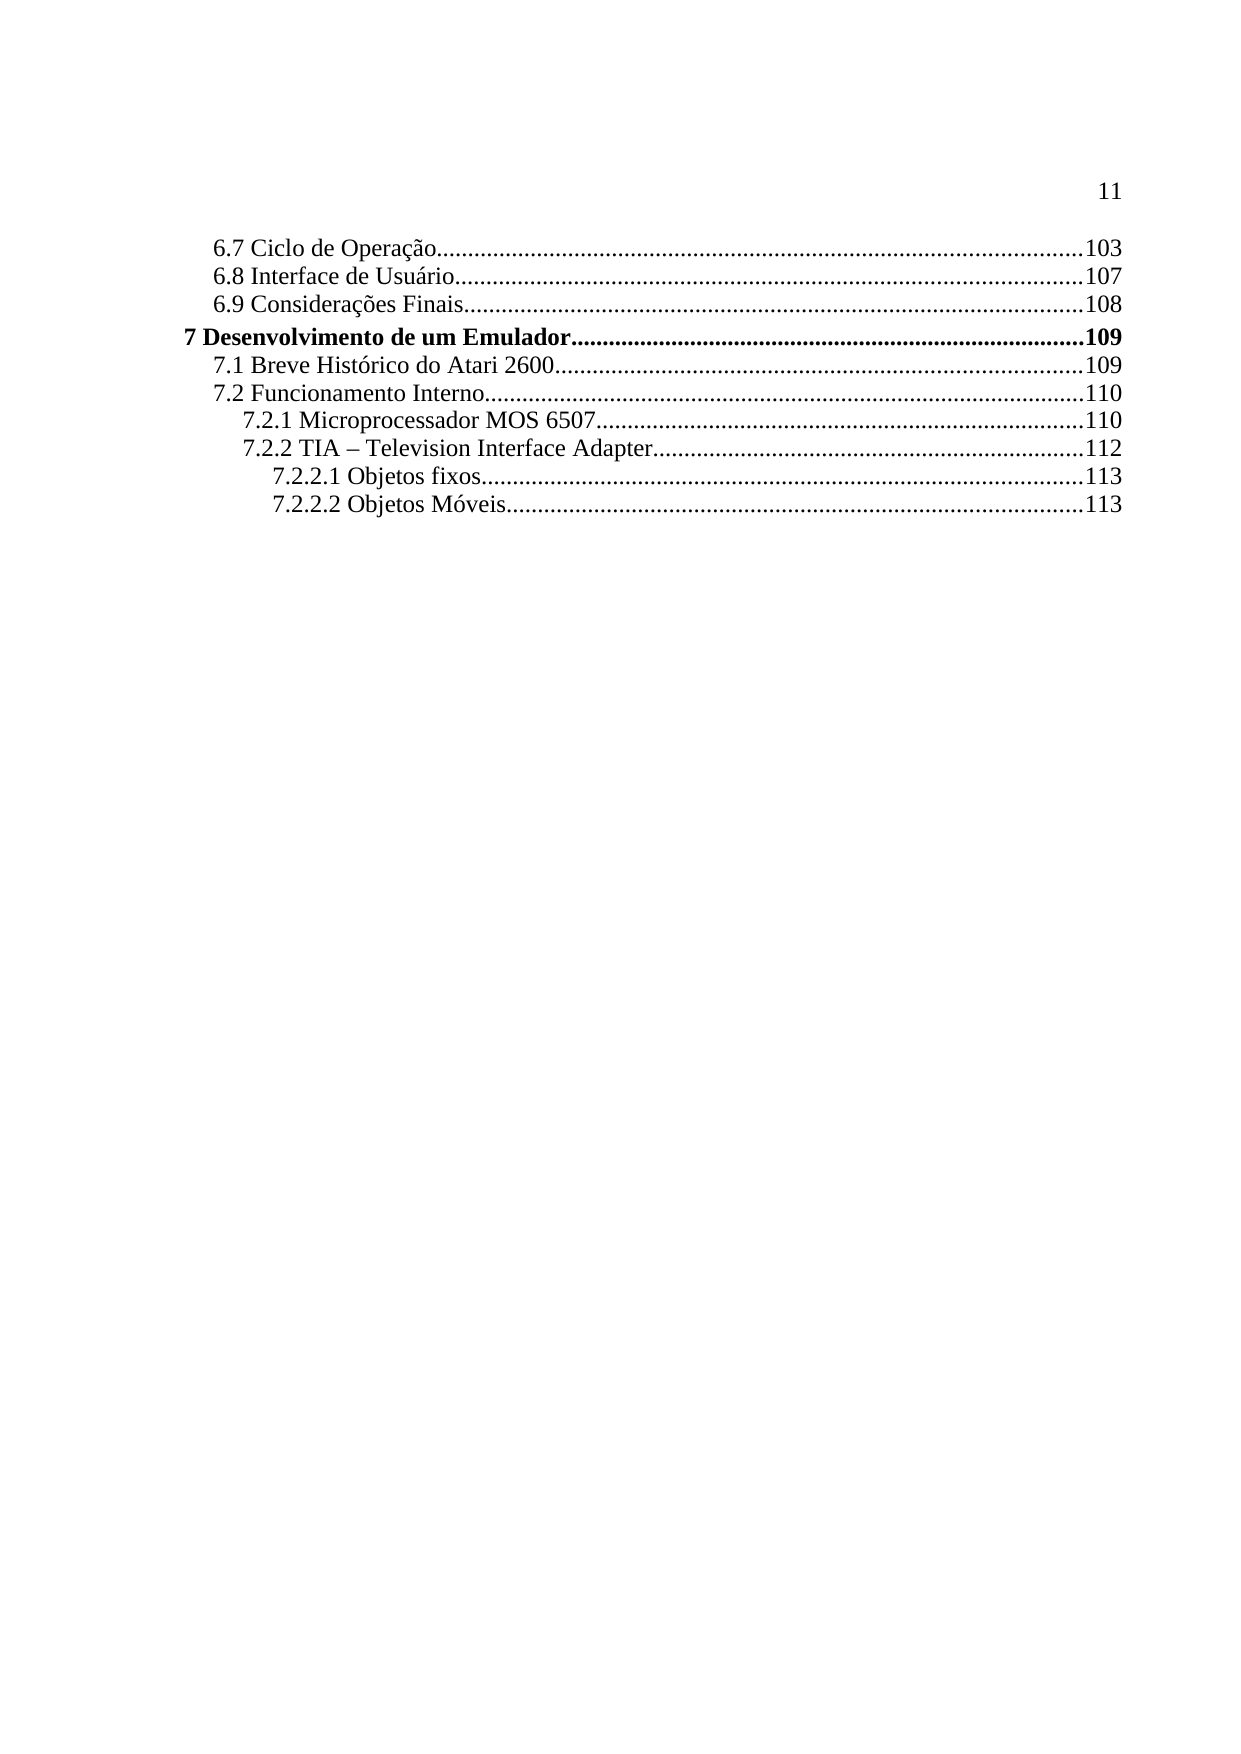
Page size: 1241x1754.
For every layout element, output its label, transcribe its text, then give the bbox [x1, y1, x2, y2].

text 6.8 Interface de Usuário 107 [207, 262, 1122, 290]
text 7 Desenvolvimento de um Emulador 109 [177, 323, 1122, 351]
text 7.2.1 Microprocessador MOS 6507 110 [236, 407, 1122, 434]
text 7.2 Funcionamento Interno 110 [207, 379, 1122, 407]
text 7.2.2.2 Objetos Móveis 113 [266, 490, 1122, 517]
text 7.2.2 TIA – Television Interface Adapter 112 [236, 434, 1122, 462]
text 6.9 Considerações Finais 108 [207, 290, 1122, 317]
text 7.1 Breve Histórico do Atari 2600 109 [207, 351, 1122, 379]
text 7.2.2.1 Objetos fixos 113 [266, 462, 1122, 490]
text 6.7 Ciclo de Operação 103 [207, 234, 1122, 262]
